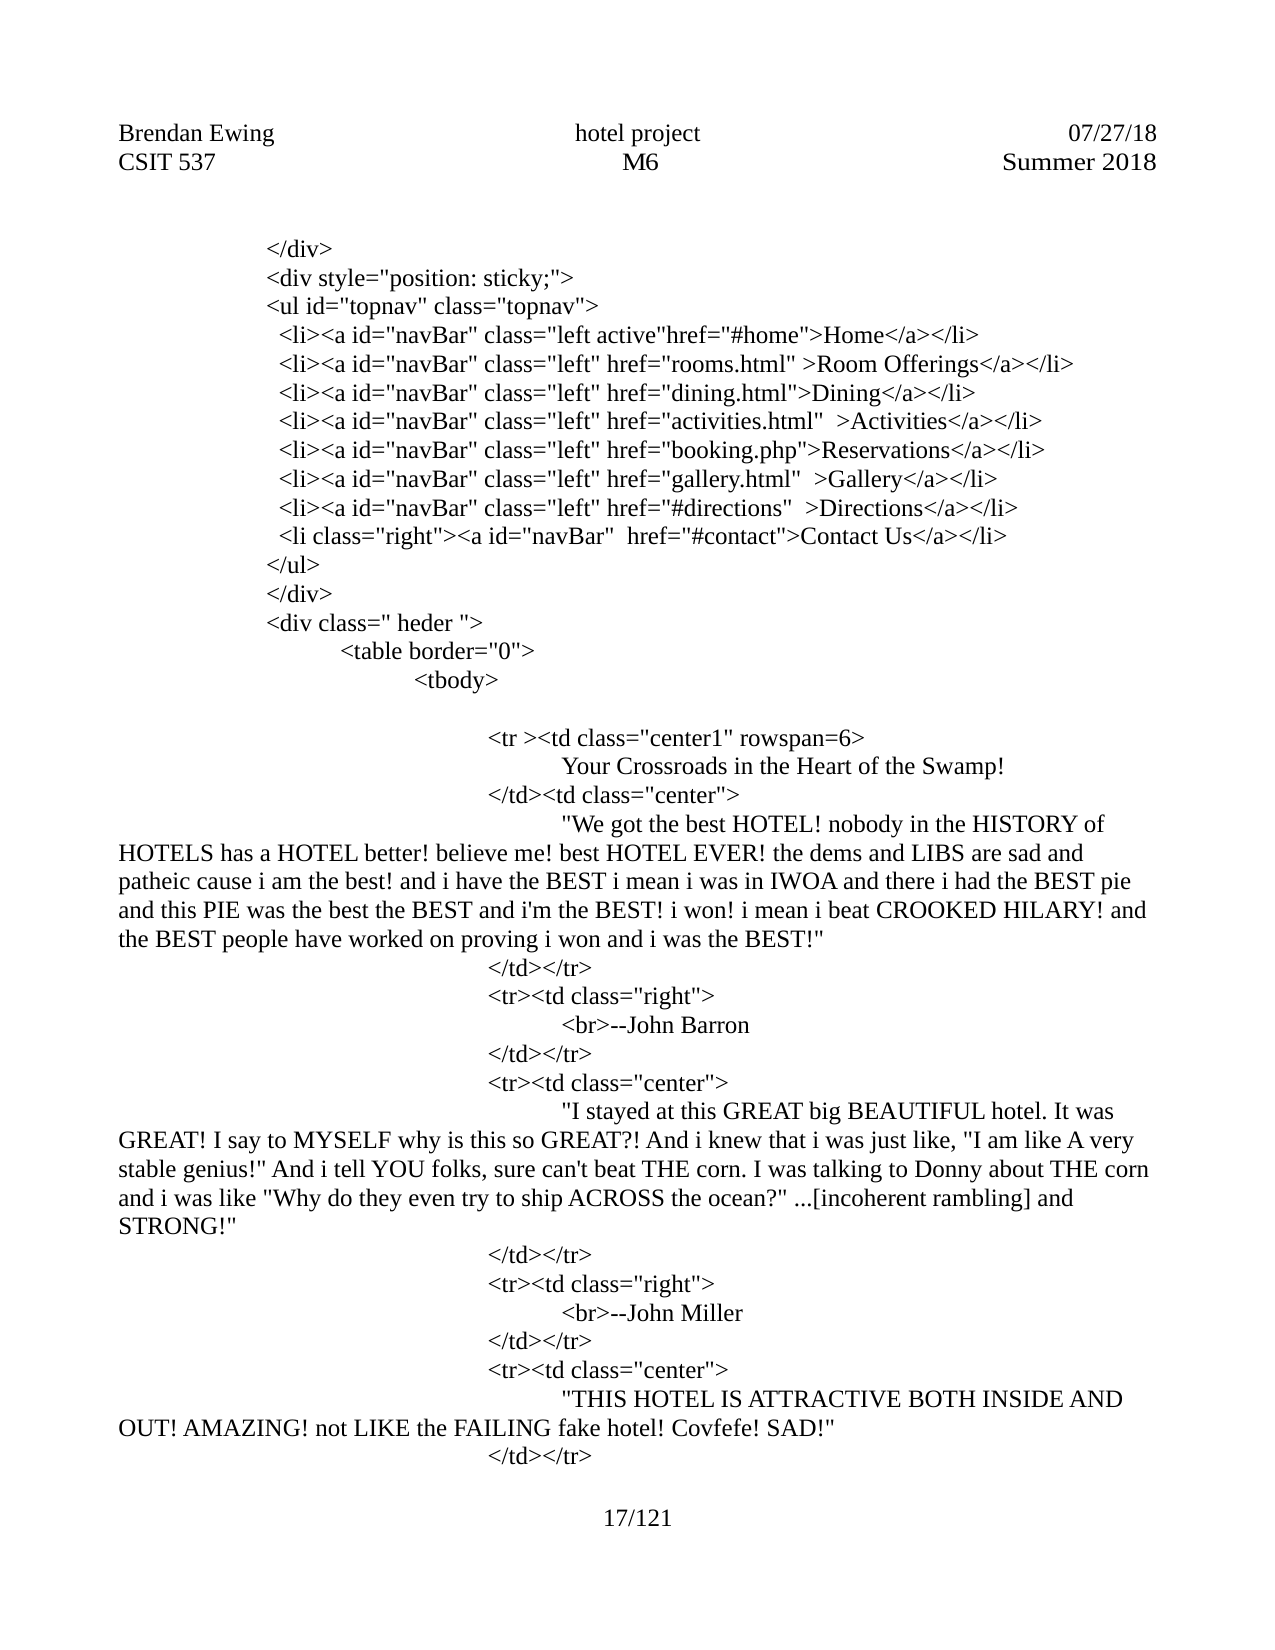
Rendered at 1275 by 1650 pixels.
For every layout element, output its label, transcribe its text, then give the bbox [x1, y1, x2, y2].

text Your Crossroads in the Heart of the Swamp! [118, 751, 1157, 780]
text <ul id="topnav" class="topnav"> [118, 291, 1157, 320]
text </td></tr> [118, 1039, 1157, 1068]
text <tr><td class="center"> [118, 1068, 1157, 1096]
text </td><td class="center"> [118, 780, 1157, 809]
text <div class=" heder "> [118, 608, 1157, 636]
text "I stayed at this GREAT big BEAUTIFUL hotel. It was GREAT! I say to MYSELF why is this so GREAT?! And i knew that i was just like, "I am like A very stable genius!" And i tell YOU folks, sure can't beat THE corn. I was talking to Donny about THE corn and i was like "Why do they even try to ship ACROSS the ocean?" ...[incoherent rambling] and STRONG!" [118, 1096, 1157, 1240]
text <li><a id="navBar" class="left" href="booking.php">Reservations</a></li> [118, 435, 1157, 464]
text <br>--John Barron [118, 1010, 1157, 1039]
text <tr ><td class="center1" rowspan=6> [118, 723, 1157, 751]
text </div> [118, 234, 1157, 263]
text <tbody> [118, 665, 1157, 694]
text <li><a id="navBar" class="left" href="rooms.html" >Room Offerings</a></li> [118, 349, 1157, 378]
text <li><a id="navBar" class="left" href="dining.html">Dining</a></li> [118, 378, 1157, 406]
text <li><a id="navBar" class="left" href="activities.html" >Activities</a></li> [118, 406, 1157, 435]
text <tr><td class="right"> [118, 981, 1157, 1010]
text </td></tr> [118, 1326, 1157, 1355]
text </ul> [118, 550, 1157, 579]
text <div style="position: sticky;"> [118, 263, 1157, 291]
text "THIS HOTEL IS ATTRACTIVE BOTH INSIDE AND OUT! AMAZING! not LIKE the FAILING fake hotel! Covfefe! SAD!" [118, 1384, 1157, 1441]
text </td></tr> [118, 1441, 1157, 1470]
text <tr><td class="center"> [118, 1355, 1157, 1384]
text <li><a id="navBar" class="left" href="#directions" >Directions</a></li> [118, 493, 1157, 521]
text "We got the best HOTEL! nobody in the HISTORY of HOTELS has a HOTEL better! believe me! best HOTEL EVER! the dems and LIBS are sad and patheic cause i am the best! and i have the BEST i mean i was in IWOA and there i had the BEST pie and this PIE was the best the BEST and i'm the BEST! i won! i mean i beat CROOKED HILARY! and the BEST people have worked on proving i won and i was the BEST!" [118, 809, 1157, 953]
text <br>--John Miller [118, 1298, 1157, 1326]
text </td></tr> [118, 1240, 1157, 1269]
text <li class="right"><a id="navBar" href="#contact">Contact Us</a></li> [118, 521, 1157, 550]
text </div> [118, 579, 1157, 608]
text </td></tr> [118, 953, 1157, 981]
text <table border="0"> [118, 636, 1157, 665]
text <li><a id="navBar" class="left" href="gallery.html" >Gallery</a></li> [118, 464, 1157, 493]
text <tr><td class="right"> [118, 1269, 1157, 1298]
text <li><a id="navBar" class="left active"href="#home">Home</a></li> [118, 320, 1157, 349]
